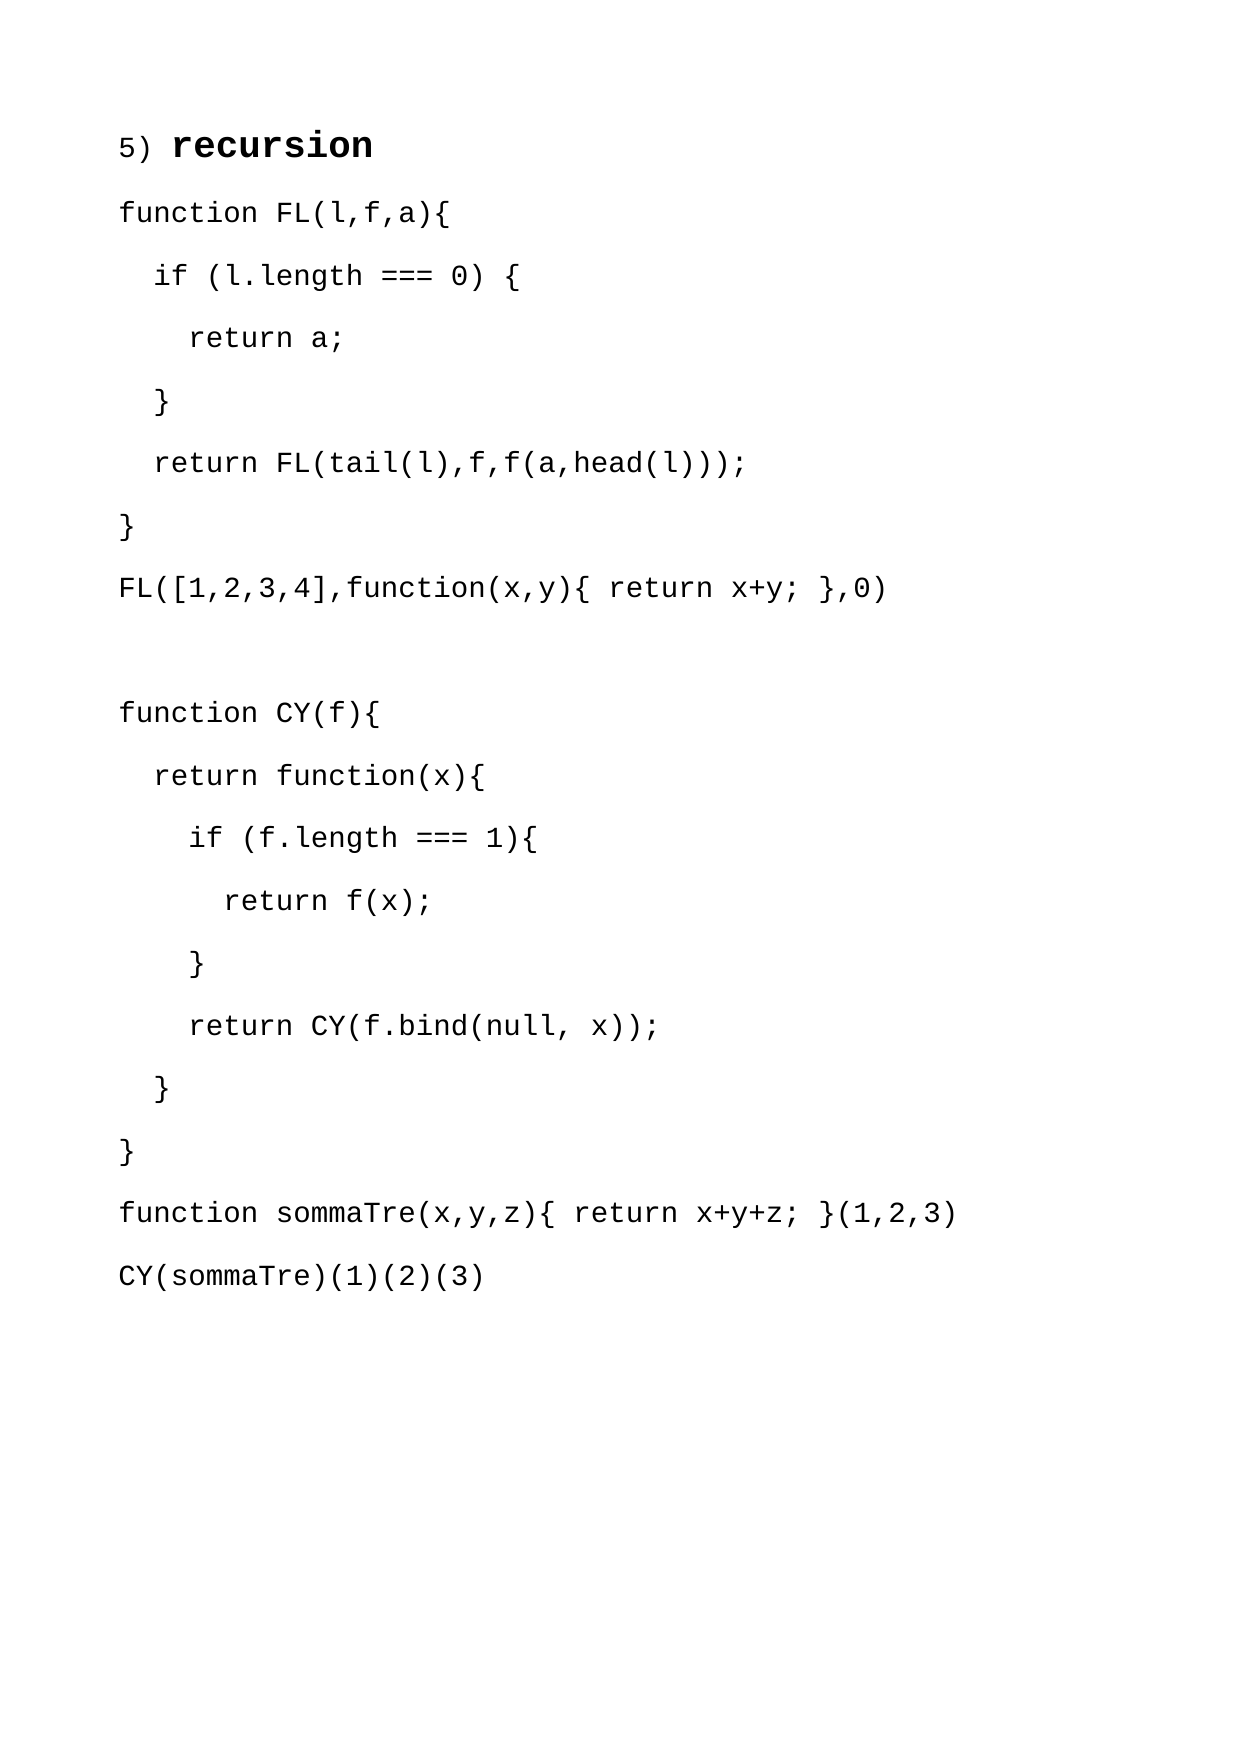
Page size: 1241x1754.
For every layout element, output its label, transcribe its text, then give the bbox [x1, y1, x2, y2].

text if (l.length === 0) { [118, 261, 1122, 294]
text return function(x){ [118, 761, 1122, 794]
text } [118, 1136, 1122, 1169]
text } [118, 386, 1122, 419]
text function CY(f){ [118, 698, 1122, 732]
text } [118, 948, 1122, 982]
text 5) recursion [118, 127, 1122, 169]
text function sommaTre(x,y,z){ return x+y+z; }(1,2,3) [118, 1198, 1122, 1232]
text return a; [118, 323, 1122, 357]
text CY(sommaTre)(1)(2)(3) [118, 1261, 1122, 1294]
text if (f.length === 1){ [118, 823, 1122, 857]
text } [118, 1073, 1122, 1107]
text FL([1,2,3,4],function(x,y){ return x+y; },0) [118, 573, 1122, 607]
text } [118, 511, 1122, 544]
text function FL(l,f,a){ [118, 198, 1122, 232]
text return f(x); [118, 886, 1122, 919]
text return CY(f.bind(null, x)); [118, 1011, 1122, 1044]
text return FL(tail(l),f,f(a,head(l))); [118, 448, 1122, 482]
